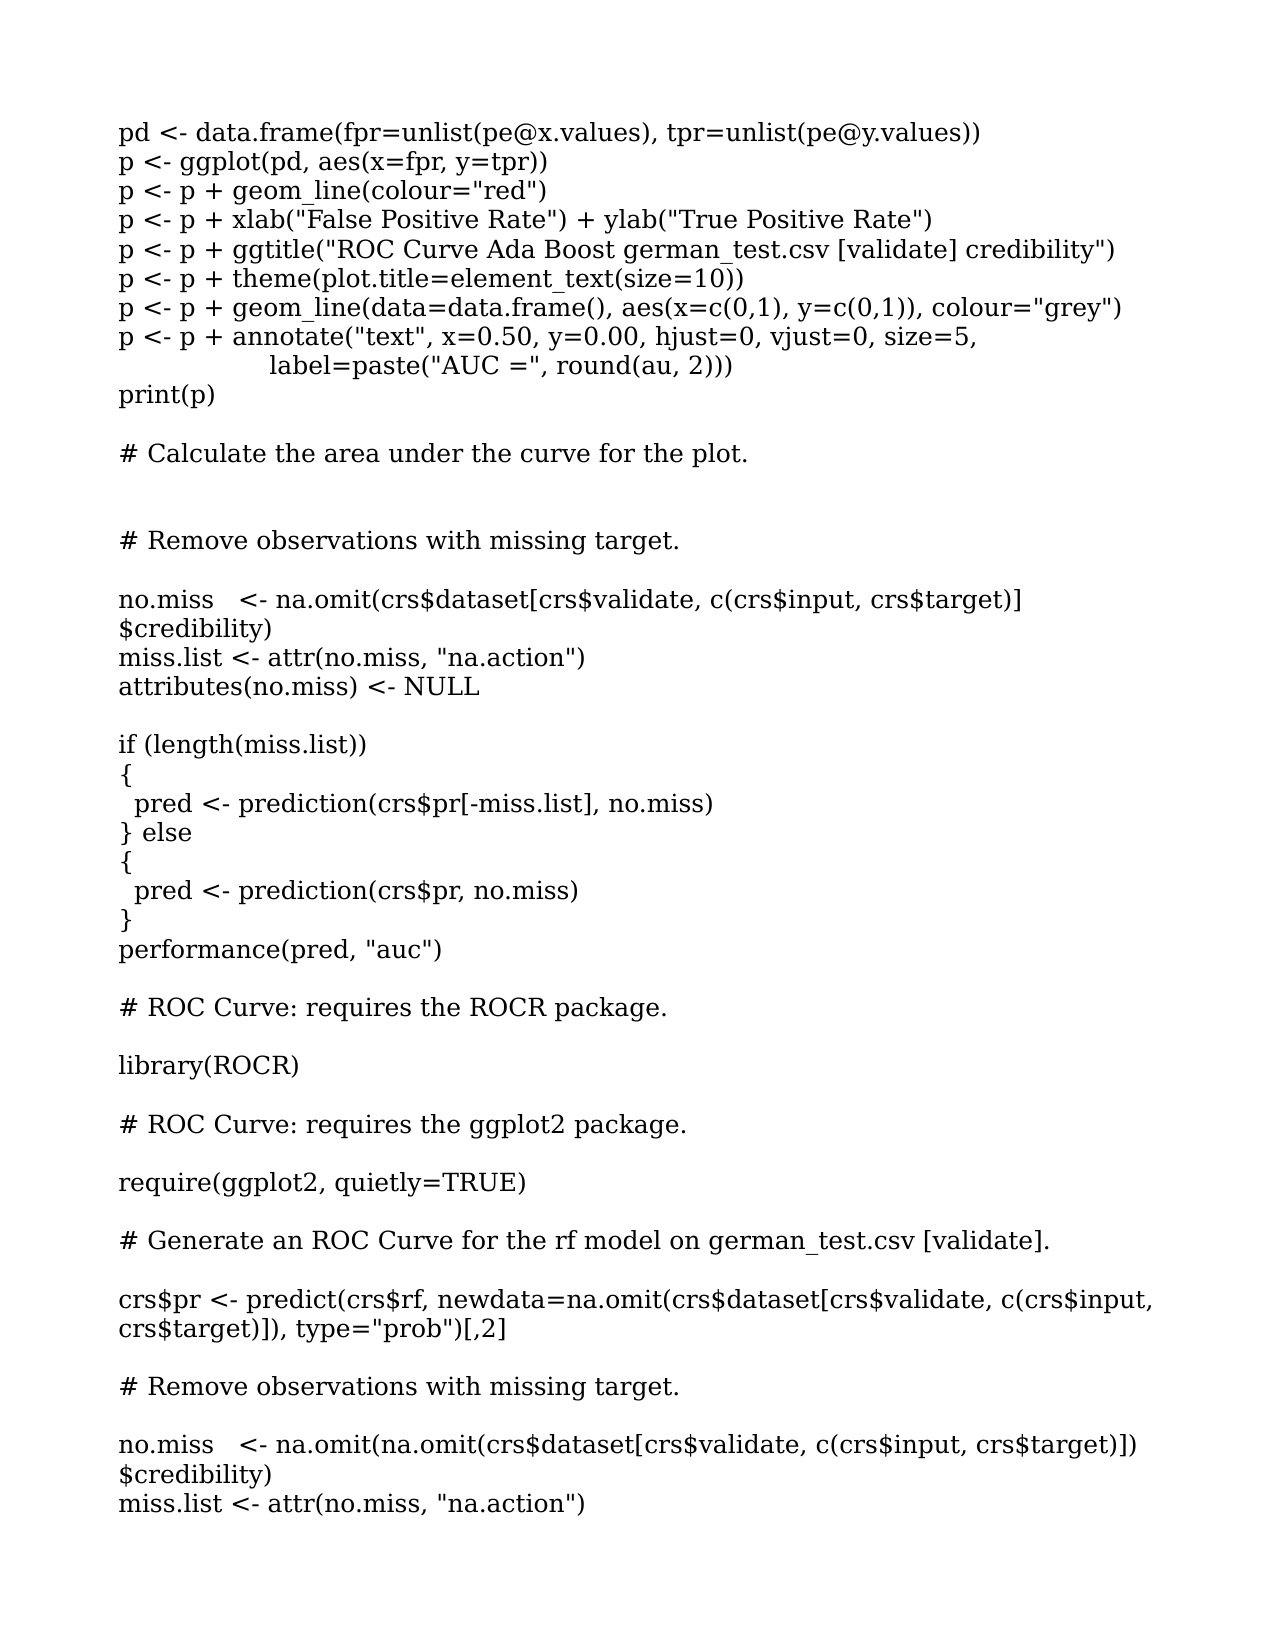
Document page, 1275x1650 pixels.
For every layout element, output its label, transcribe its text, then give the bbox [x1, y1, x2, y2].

text crs$pr <- predict(crs$rf, newdata=na.omit(crs$dataset[crs$validate, c(crs$input, crs$target)]), type="prob")[,2] [118, 1285, 1157, 1343]
text attributes(no.miss) <- NULL [118, 672, 1157, 701]
text } [118, 906, 1157, 935]
text # Remove observations with missing target. [118, 1372, 1157, 1401]
text p <- p + annotate("text", x=0.50, y=0.00, hjust=0, vjust=0, size=5, [118, 322, 1157, 351]
text no.miss <- na.omit(na.omit(crs$dataset[crs$validate, c(crs$input, crs$target)])$credibility) [118, 1431, 1157, 1489]
text performance(pred, "auc") [118, 935, 1157, 964]
text pred <- prediction(crs$pr[-miss.list], no.miss) [118, 789, 1157, 818]
text { [118, 847, 1157, 876]
text if (length(miss.list)) [118, 731, 1157, 760]
text p <- p + ggtitle("ROC Curve Ada Boost german_test.csv [validate] credibility") [118, 235, 1157, 264]
text # ROC Curve: requires the ROCR package. [118, 993, 1157, 1022]
text p <- p + geom_line(colour="red") [118, 176, 1157, 206]
text require(ggplot2, quietly=TRUE) [118, 1168, 1157, 1197]
text pd <- data.frame(fpr=unlist(pe@x.values), tpr=unlist(pe@y.values)) [118, 118, 1157, 147]
text # Generate an ROC Curve for the rf model on german_test.csv [validate]. [118, 1226, 1157, 1256]
text pred <- prediction(crs$pr, no.miss) [118, 876, 1157, 906]
text print(p) [118, 381, 1157, 410]
text } else [118, 818, 1157, 847]
text library(ROCR) [118, 1051, 1157, 1081]
text p <- ggplot(pd, aes(x=fpr, y=tpr)) [118, 147, 1157, 176]
text p <- p + geom_line(data=data.frame(), aes(x=c(0,1), y=c(0,1)), colour="grey") [118, 293, 1157, 322]
text no.miss <- na.omit(crs$dataset[crs$validate, c(crs$input, crs$target)]$credibility) [118, 585, 1157, 643]
text miss.list <- attr(no.miss, "na.action") [118, 643, 1157, 672]
text miss.list <- attr(no.miss, "na.action") [118, 1489, 1157, 1518]
text p <- p + theme(plot.title=element_text(size=10)) [118, 264, 1157, 293]
text # Remove observations with missing target. [118, 526, 1157, 556]
text # ROC Curve: requires the ggplot2 package. [118, 1110, 1157, 1139]
text p <- p + xlab("False Positive Rate") + ylab("True Positive Rate") [118, 206, 1157, 235]
text label=paste("AUC =", round(au, 2))) [118, 351, 1157, 381]
text # Calculate the area under the curve for the plot. [118, 439, 1157, 468]
text { [118, 760, 1157, 789]
